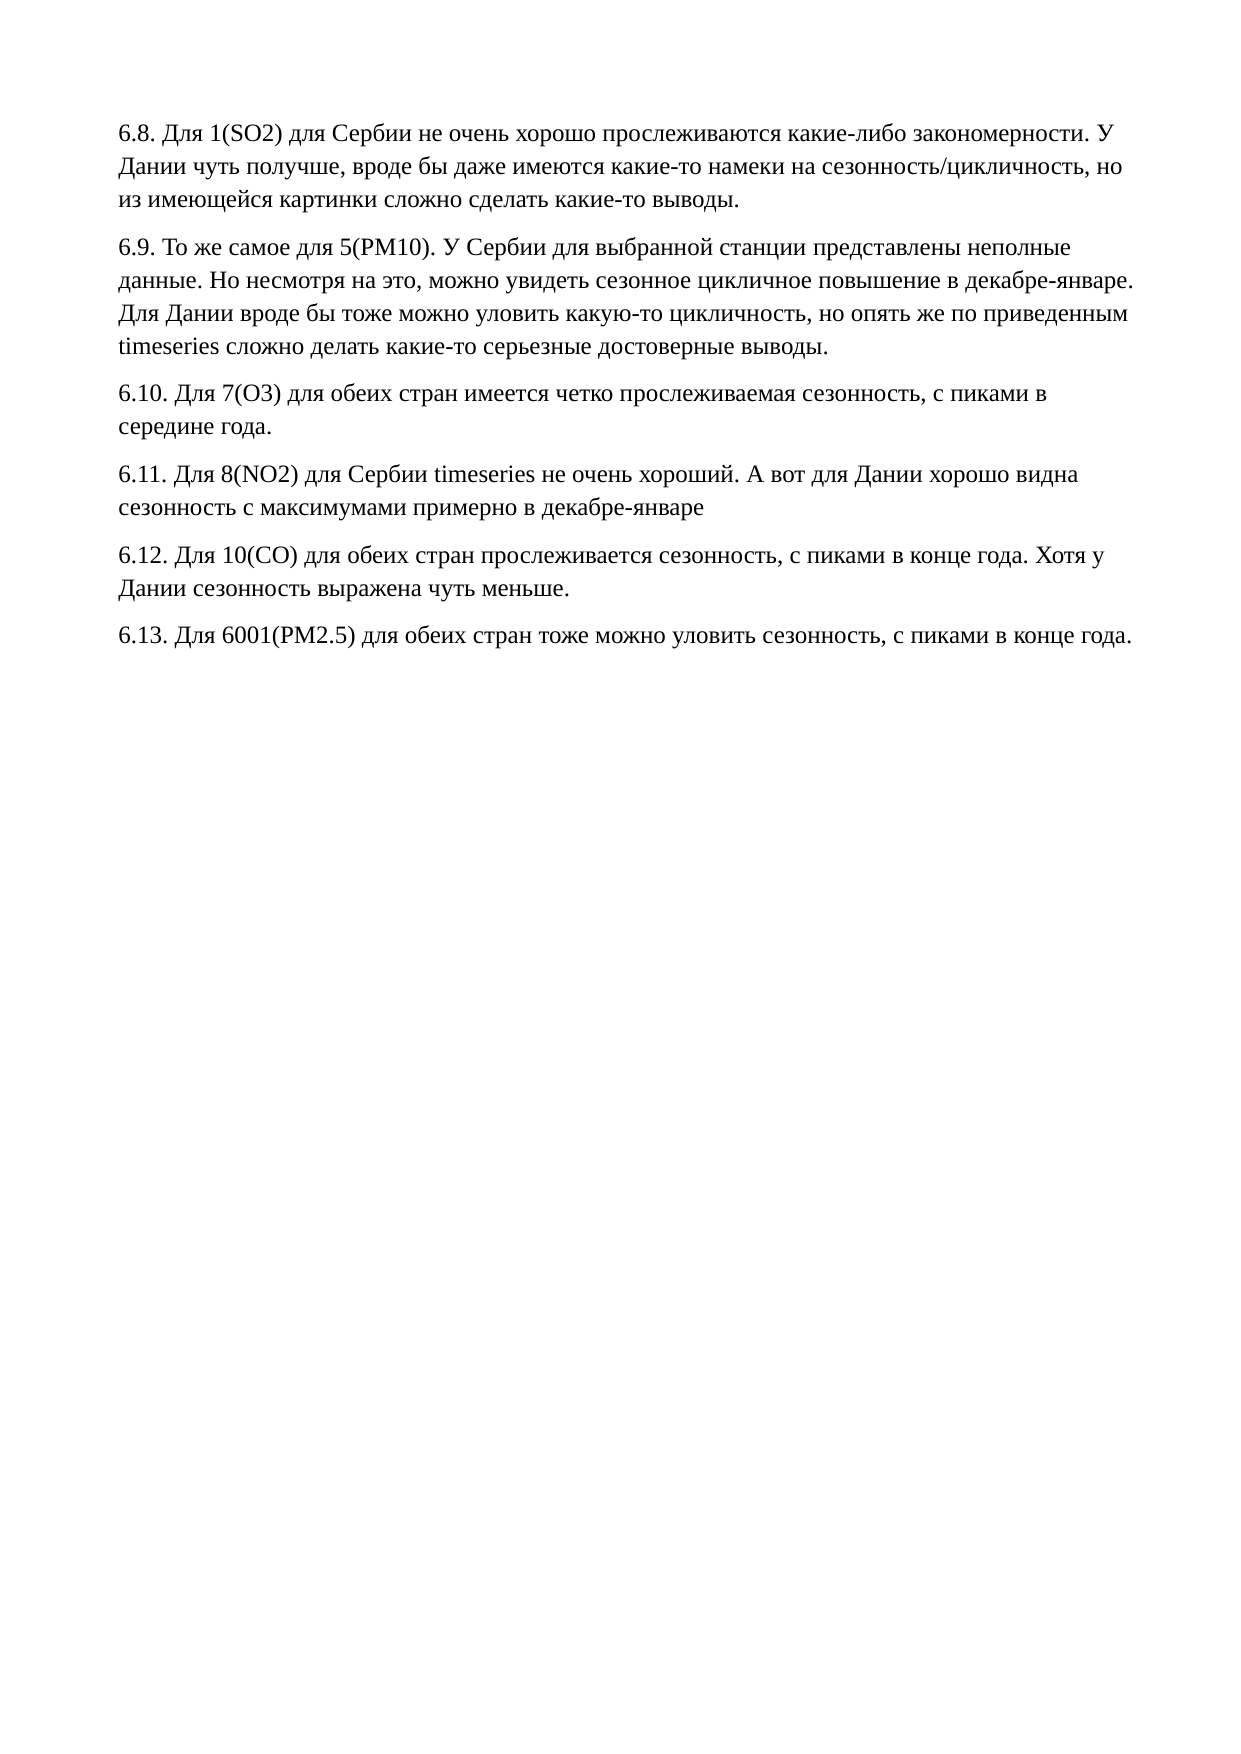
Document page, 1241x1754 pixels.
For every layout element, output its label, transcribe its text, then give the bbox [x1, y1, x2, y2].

text 6.9. То же самое для 5(PM10). У Сербии для выбранной станции представлены неполные данные. Но несмотря на это, можно увидеть сезонное цикличное повышение в декабре-январе. Для Дании вроде бы тоже можно уловить какую-то цикличность, но опять же по приведенным timeseries сложно делать какие-то серьезные достоверные выводы. [118, 232, 1140, 359]
text 6.10. Для 7(O3) для обеих стран имеется четко прослеживаемая сезонность, с пиками в середине года. [118, 378, 1140, 440]
text 6.8. Для 1(SO2) для Сербии не очень хорошо прослеживаются какие-либо закономерности. У Дании чуть получше, вроде бы даже имеются какие-то намеки на сезонность/цикличность, но из имеющейся картинки сложно сделать какие-то выводы. [118, 118, 1140, 213]
text 6.11. Для 8(NO2) для Сербии timeseries не очень хороший. А вот для Дании хорошо видна сезонность с максимумами примерно в декабре-январе [118, 459, 1140, 521]
text 6.12. Для 10(CO) для обеих стран прослеживается сезонность, с пиками в конце года. Хотя у Дании сезонность выражена чуть меньше. [118, 540, 1140, 601]
text 6.13. Для 6001(PM2.5) для обеих стран тоже можно уловить сезонность, с пиками в конце года. [118, 620, 1140, 649]
